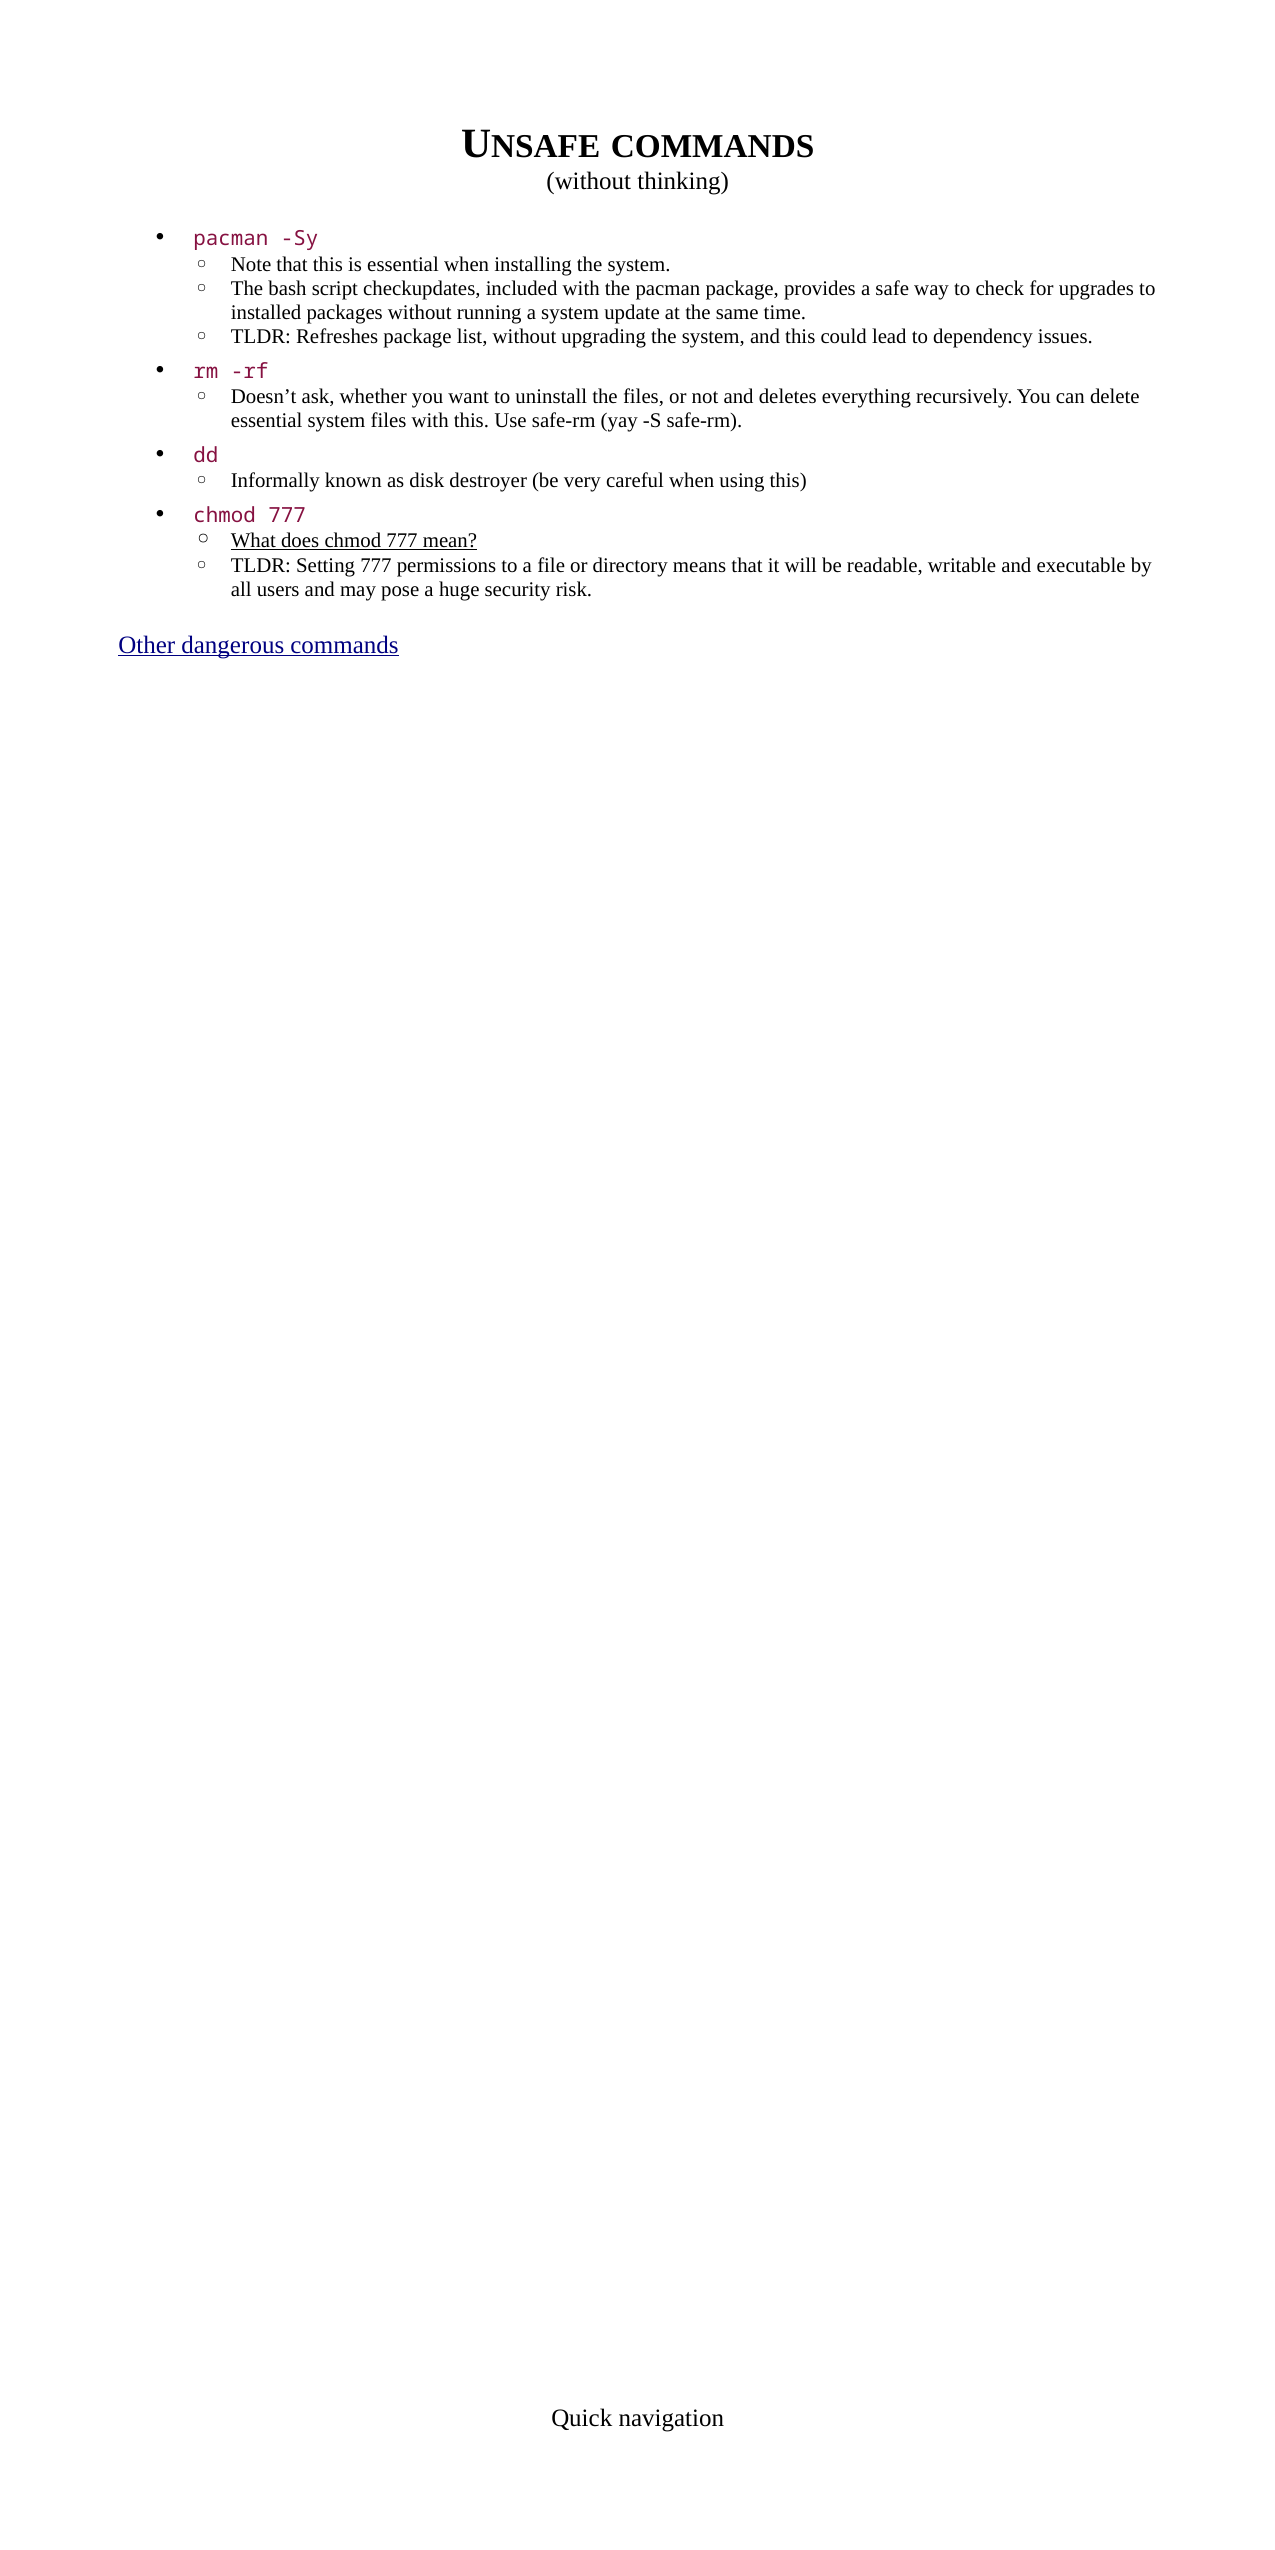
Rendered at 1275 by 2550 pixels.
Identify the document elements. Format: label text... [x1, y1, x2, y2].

list The bash script checkupdates, included with the pacman package, provides a safe way to check for upgrades to installed packages without running a system update at the same time. [193, 276, 1157, 324]
list Doesn’t ask, whether you want to uninstall the files, or not and deletes everything recursively. You can delete essential system files with this. Use safe-rm (yay -S safe-rm). [193, 384, 1157, 432]
list Informally known as disk destroyer (be very careful when using this) [193, 468, 1157, 492]
list chmod 777 [156, 500, 1157, 528]
list rm -rf [156, 356, 1157, 384]
list TLDR: Refreshes package list, without upgrading the system, and this could lead to dependency issues. [193, 324, 1157, 348]
list What does chmod 777 mean? [193, 528, 1157, 553]
text Unsafe commands [118, 118, 1157, 166]
list TLDR: Setting 777 permissions to a file or directory means that it will be readable, writable and executable by all users and may pose a huge security risk. [193, 553, 1157, 601]
list pacman -Sy [156, 223, 1157, 252]
list Note that this is essential when installing the system. [193, 252, 1157, 276]
text (without thinking) [118, 166, 1157, 195]
list dd [156, 440, 1157, 468]
text Other dangerous commands [118, 630, 1157, 659]
